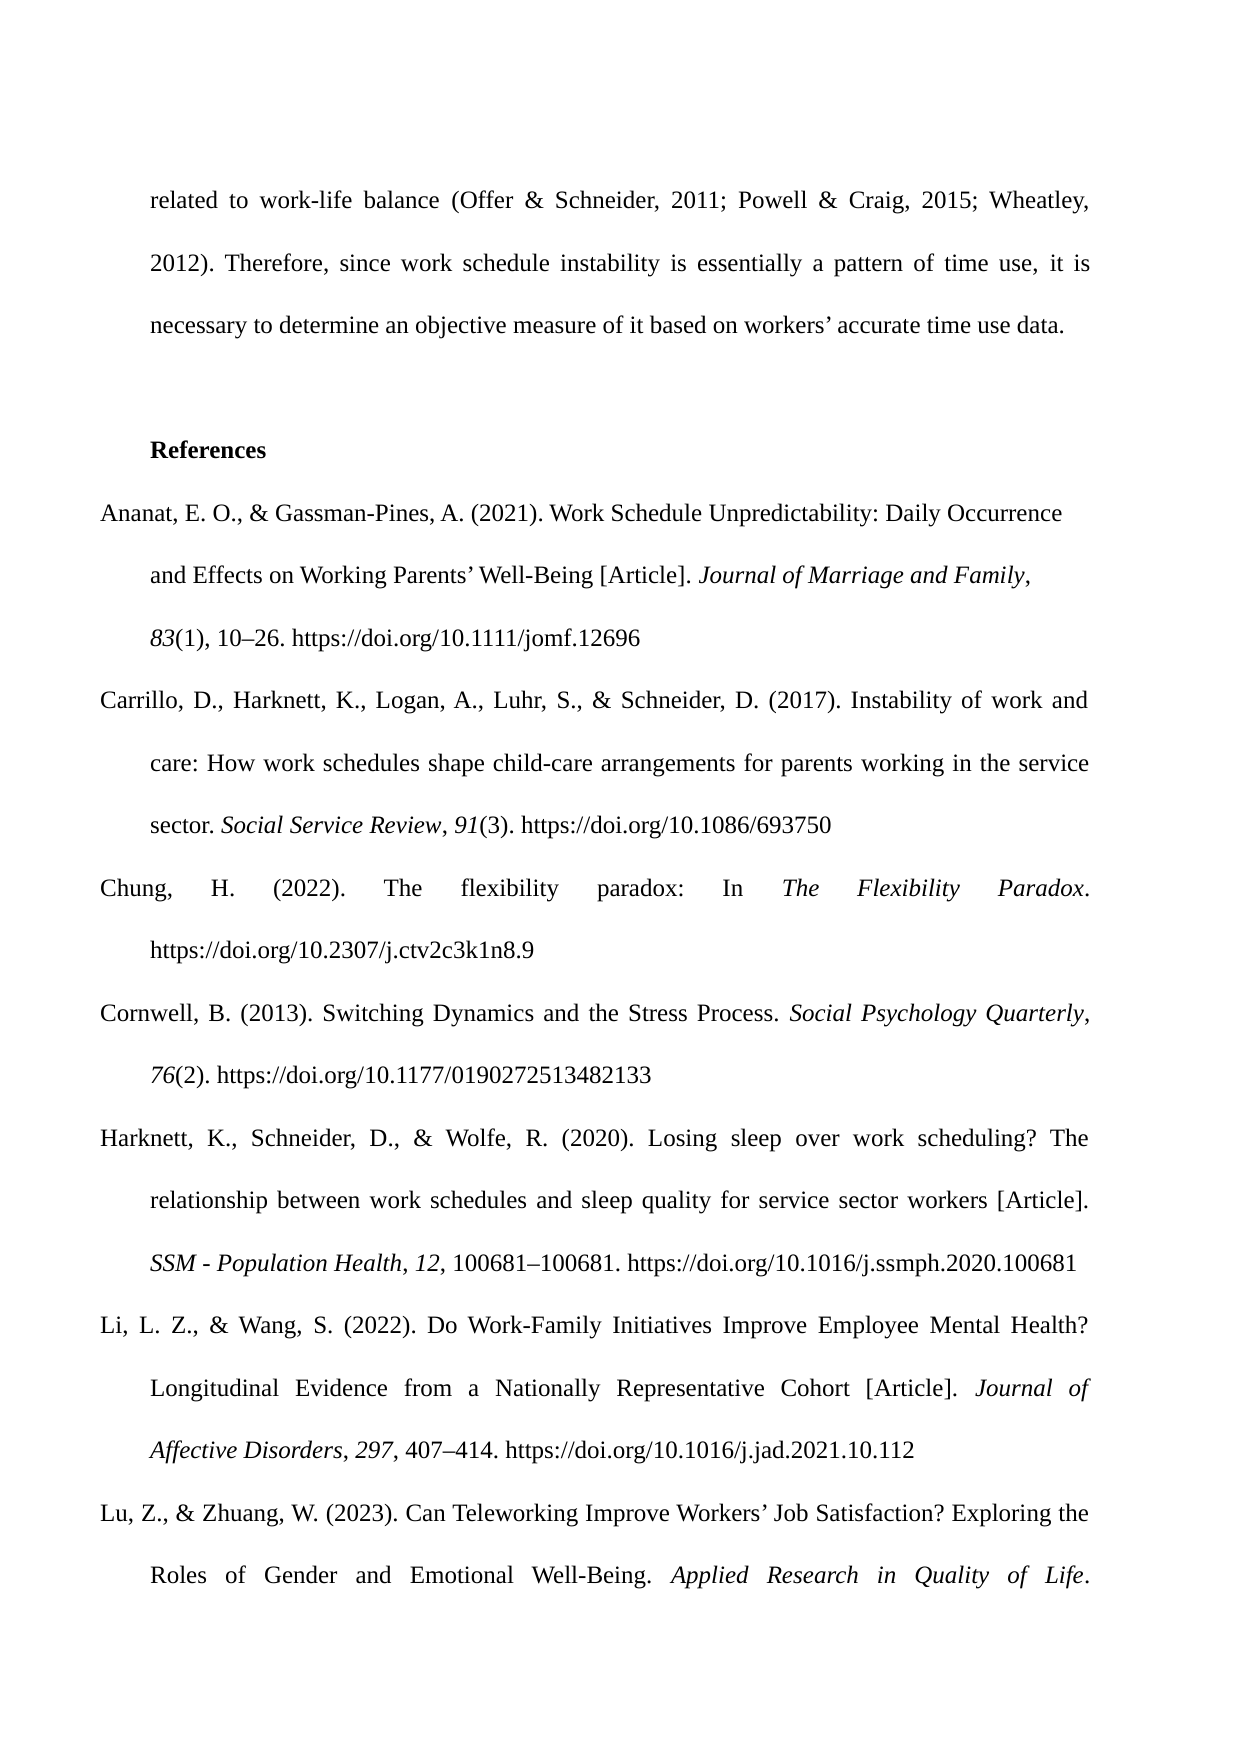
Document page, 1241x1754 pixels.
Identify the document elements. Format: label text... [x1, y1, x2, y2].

text References [150, 408, 1090, 471]
text Chung, H. (2022). The flexibility paradox: In The Flexibility Paradox. https://doi.org/10.2307/j.ctv2c3k1n8.9 [100, 846, 1090, 971]
text Harknett, K., Schneider, D., & Wolfe, R. (2020). Losing sleep over work scheduling? The relationship between work schedules and sleep quality for service sector workers [Article]. SSM - Population Health, 12, 100681–100681. https://doi.org/10.1016/j.ssmph.2020.100681 [100, 1096, 1090, 1283]
text Carrillo, D., Harknett, K., Logan, A., Luhr, S., & Schneider, D. (2017). Instability of work and care: How work schedules shape child-care arrangements for parents working in the service sector. Social Service Review, 91(3). https://doi.org/10.1086/693750 [100, 658, 1090, 846]
text Ananat, E. O., & Gassman‐Pines, A. (2021). Work Schedule Unpredictability: Daily Occurrence and Effects on Working Parents’ Well‐Being [Article]. Journal of Marriage and Family, 83(1), 10–26. https://doi.org/10.1111/jomf.12696 [100, 471, 1090, 658]
text Cornwell, B. (2013). Switching Dynamics and the Stress Process. Social Psychology Quarterly, 76(2). https://doi.org/10.1177/0190272513482133 [100, 971, 1090, 1096]
text related to work-life balance (Offer & Schneider, 2011; Powell & Craig, 2015; Wheatley, 2012). Therefore, since work schedule instability is essentially a pattern of time use, it is necessary to determine an objective measure of it based on workers’ accurate time use data. [150, 158, 1090, 346]
text Lu, Z., & Zhuang, W. (2023). Can Teleworking Improve Workers’ Job Satisfaction? Exploring the Roles of Gender and Emotional Well-Being. Applied Research in Quality of Life. [100, 1471, 1090, 1596]
text Li, L. Z., & Wang, S. (2022). Do Work-Family Initiatives Improve Employee Mental Health? Longitudinal Evidence from a Nationally Representative Cohort [Article]. Journal of Affective Disorders, 297, 407–414. https://doi.org/10.1016/j.jad.2021.10.112 [100, 1283, 1090, 1471]
